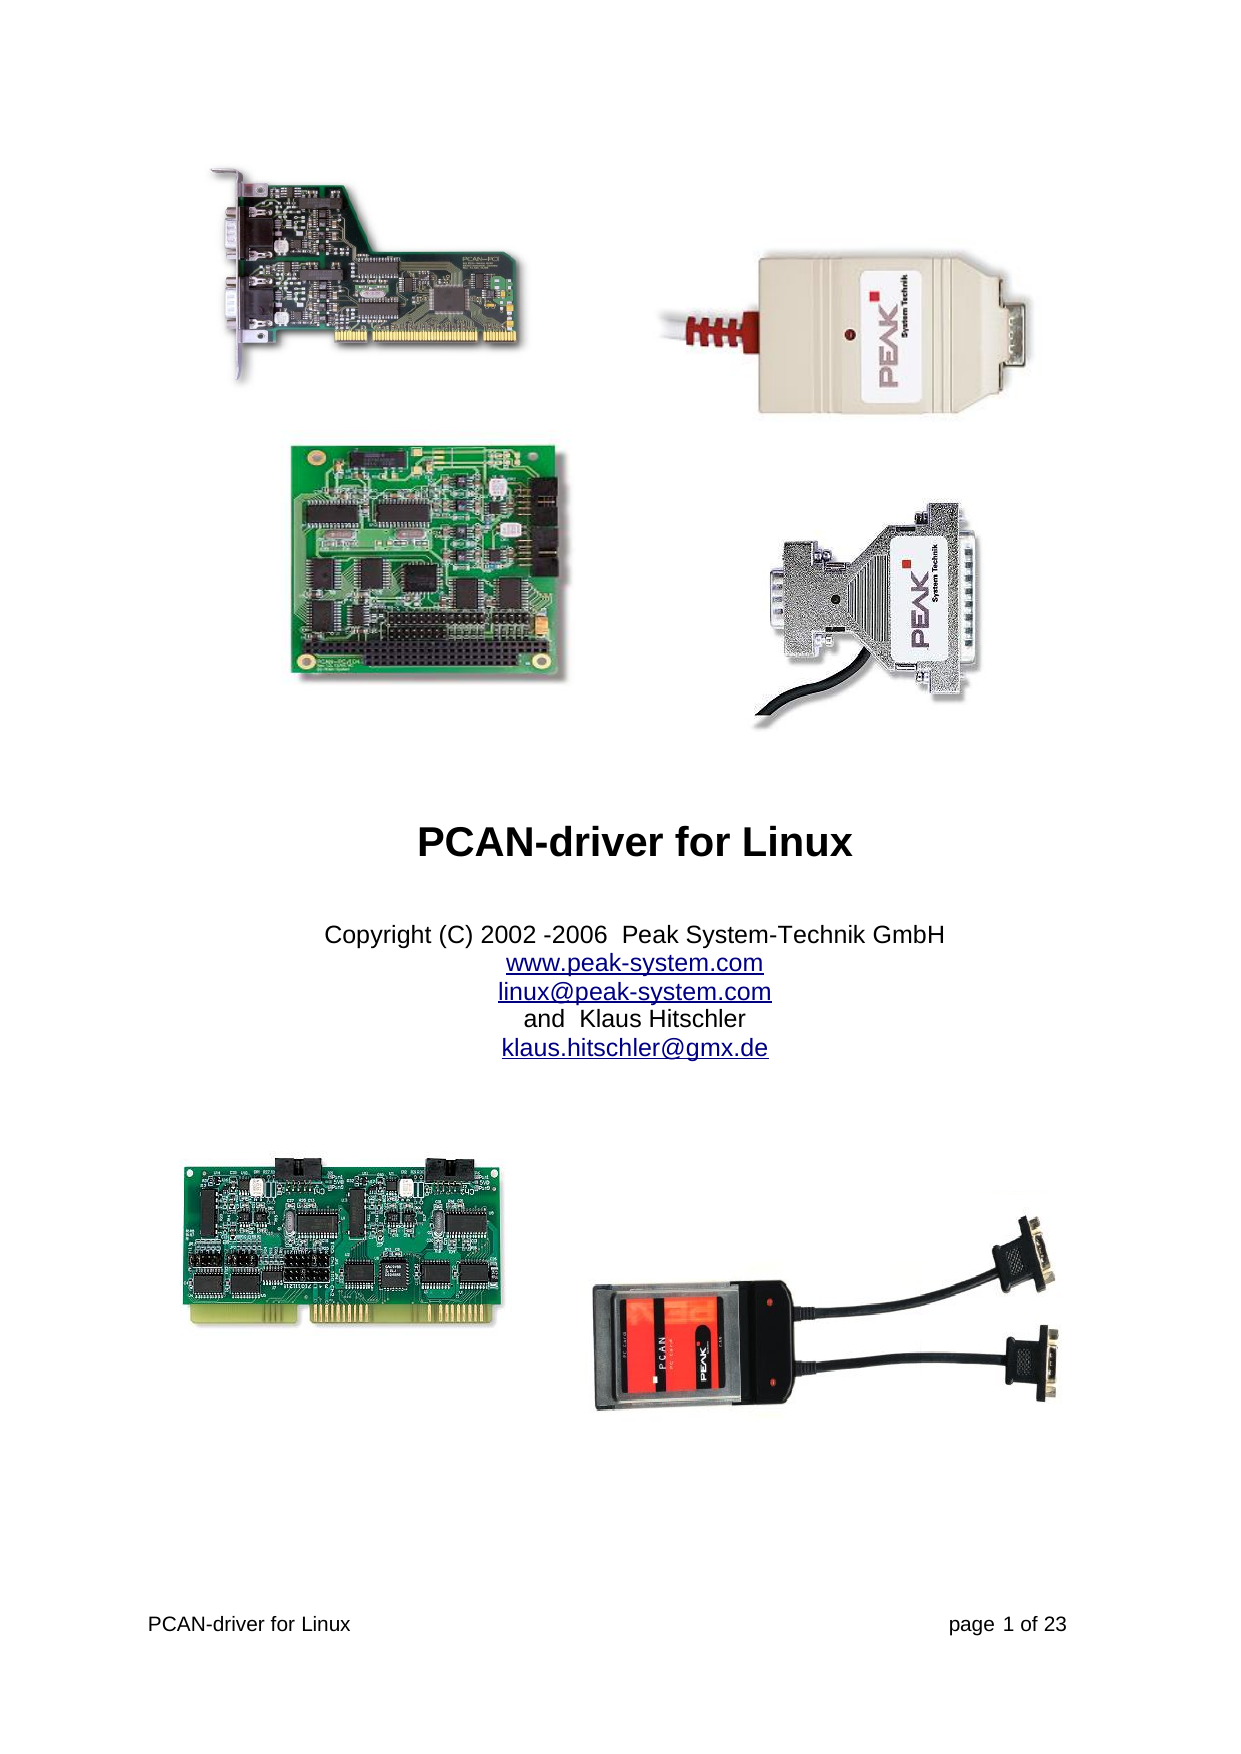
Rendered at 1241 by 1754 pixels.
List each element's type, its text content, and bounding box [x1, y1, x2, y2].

picture [280, 430, 576, 691]
text klaus.hitschler@gmx.de [148, 1033, 1122, 1061]
picture [165, 1143, 533, 1345]
text and Klaus Hitschler [148, 1005, 1122, 1033]
picture [746, 498, 995, 735]
text linux@peak-system.com [148, 977, 1122, 1005]
picture [582, 1191, 1069, 1458]
picture [642, 218, 1059, 456]
text Copyright (C) 2002 -2006 Peak System-Technik GmbH [148, 921, 1122, 949]
picture [196, 158, 558, 411]
text www.peak-system.com [148, 949, 1122, 977]
text PCAN-driver for Linux [148, 819, 1122, 865]
